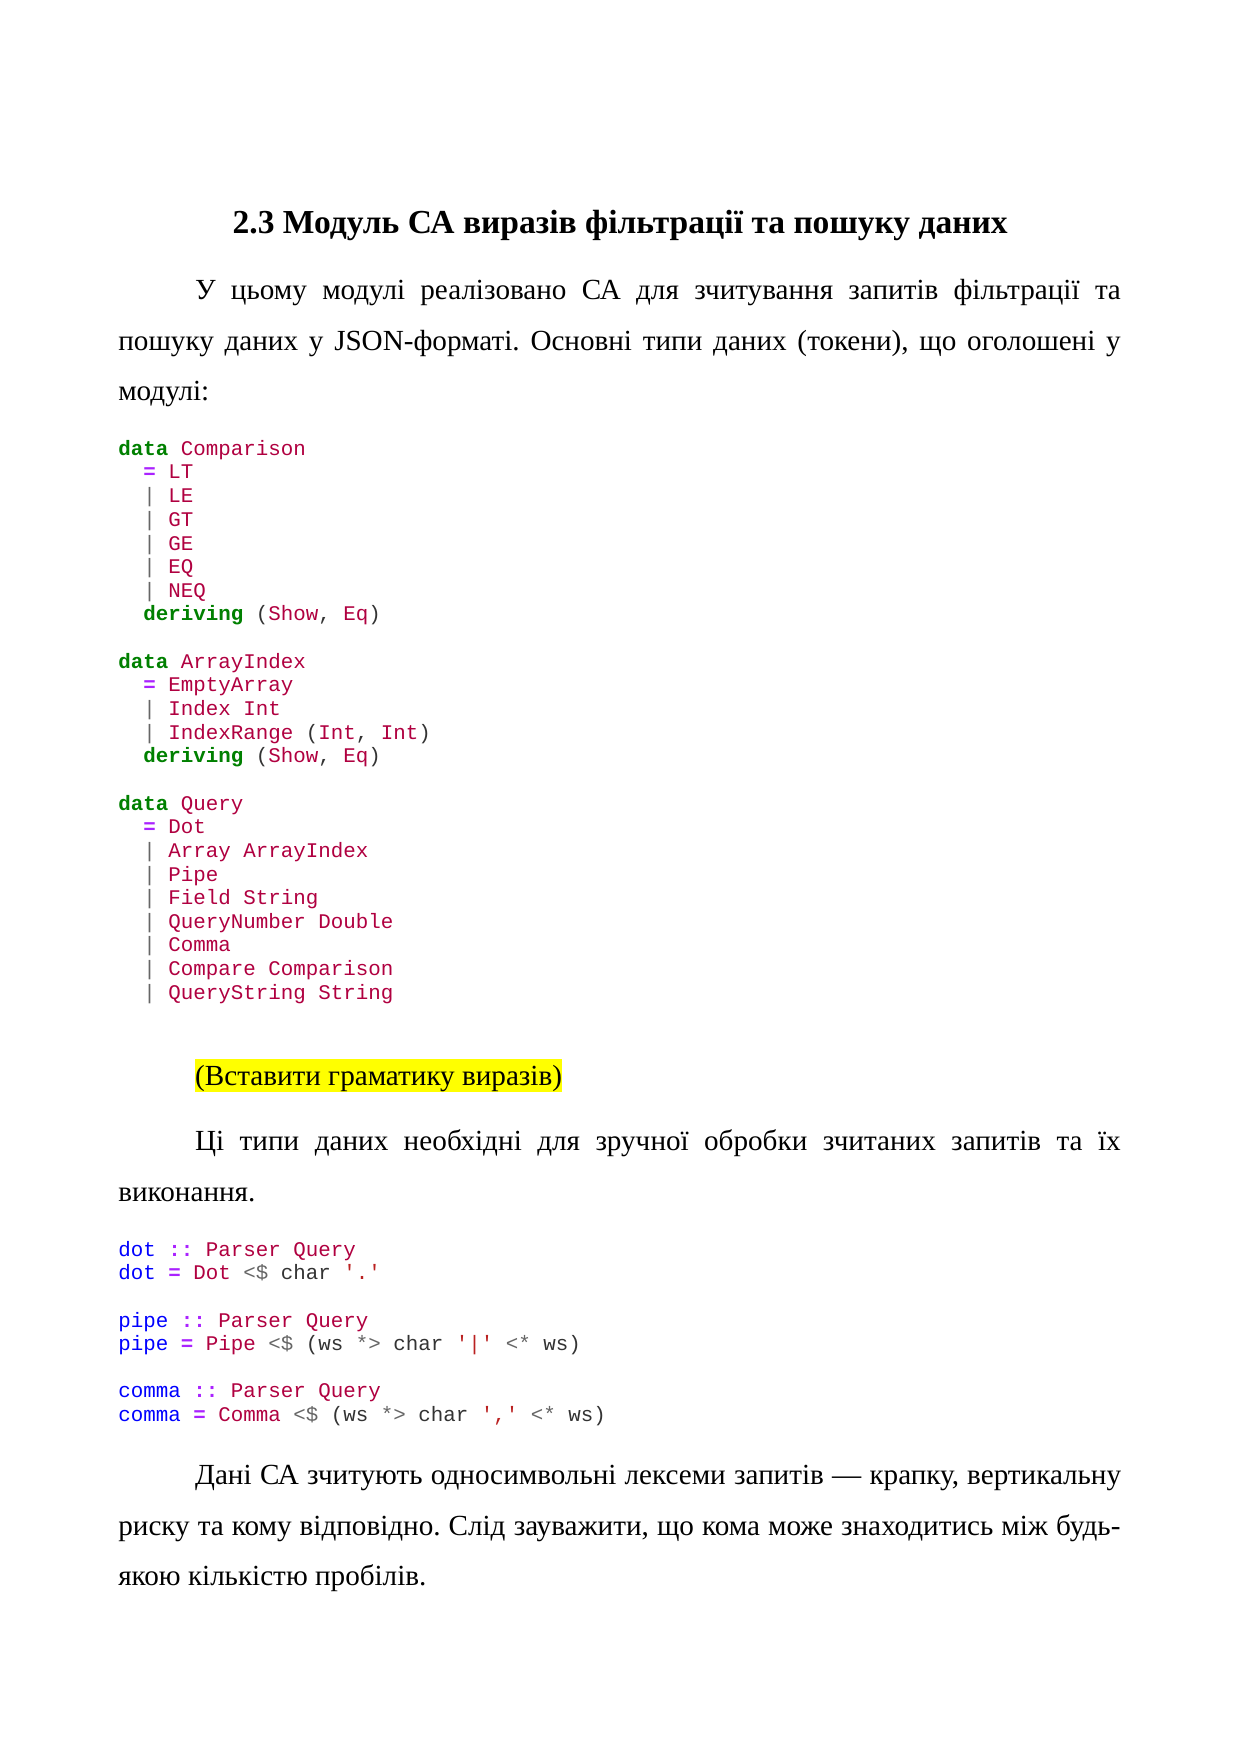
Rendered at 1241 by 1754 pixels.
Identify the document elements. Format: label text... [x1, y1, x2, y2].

text (Вставити граматику виразів) [118, 1058, 1122, 1092]
text deriving (Show, Eq) [118, 745, 1122, 769]
text data Query [118, 793, 1122, 816]
text | Array ArrayIndex [118, 840, 1122, 863]
text = LT [118, 462, 1122, 485]
text data Comparison [118, 438, 1122, 462]
text | Pipe [118, 863, 1122, 887]
text dot :: Parser Query [118, 1239, 1122, 1262]
text | IndexRange (Int, Int) [118, 722, 1122, 745]
text pipe :: Parser Query [118, 1309, 1122, 1333]
text | QueryString String [118, 982, 1122, 1005]
text | NEQ [118, 580, 1122, 603]
text | Comma [118, 934, 1122, 958]
text dot = Dot <$ char '.' [118, 1262, 1122, 1286]
text comma :: Parser Query [118, 1381, 1122, 1404]
text deriving (Show, Eq) [118, 603, 1122, 627]
subtitle 2.3 Модуль СА виразів фільтрації та пошуку даних [118, 202, 1122, 241]
text | Field String [118, 887, 1122, 911]
text | Compare Comparison [118, 958, 1122, 982]
text | QueryNumber Double [118, 911, 1122, 934]
text | GT [118, 509, 1122, 532]
text data ArrayIndex [118, 651, 1122, 674]
text Ці типи даних необхідні для зручної обробки зчитаних запитів та їх виконання. [118, 1123, 1122, 1207]
text | GE [118, 532, 1122, 556]
text comma = Comma <$ (ws *> char ',' <* ws) [118, 1404, 1122, 1428]
text | Index Int [118, 698, 1122, 722]
text = Dot [118, 816, 1122, 840]
text pipe = Pipe <$ (ws *> char '|' <* ws) [118, 1333, 1122, 1357]
text Дані СА зчитують односимвольні лексеми запитів — крапку, вертикальну риску та кому відповідно. Слід зауважити, що кома може знаходитись між будь-якою кількістю пробілів. [118, 1457, 1122, 1591]
text = EmptyArray [118, 674, 1122, 698]
text | LE [118, 485, 1122, 509]
text | EQ [118, 556, 1122, 580]
text У цьому модулі реалізовано СА для зчитування запитів фільтрації та пошуку даних у JSON-форматі. Основні типи даних (токени), що оголошені у модулі: [118, 272, 1122, 407]
